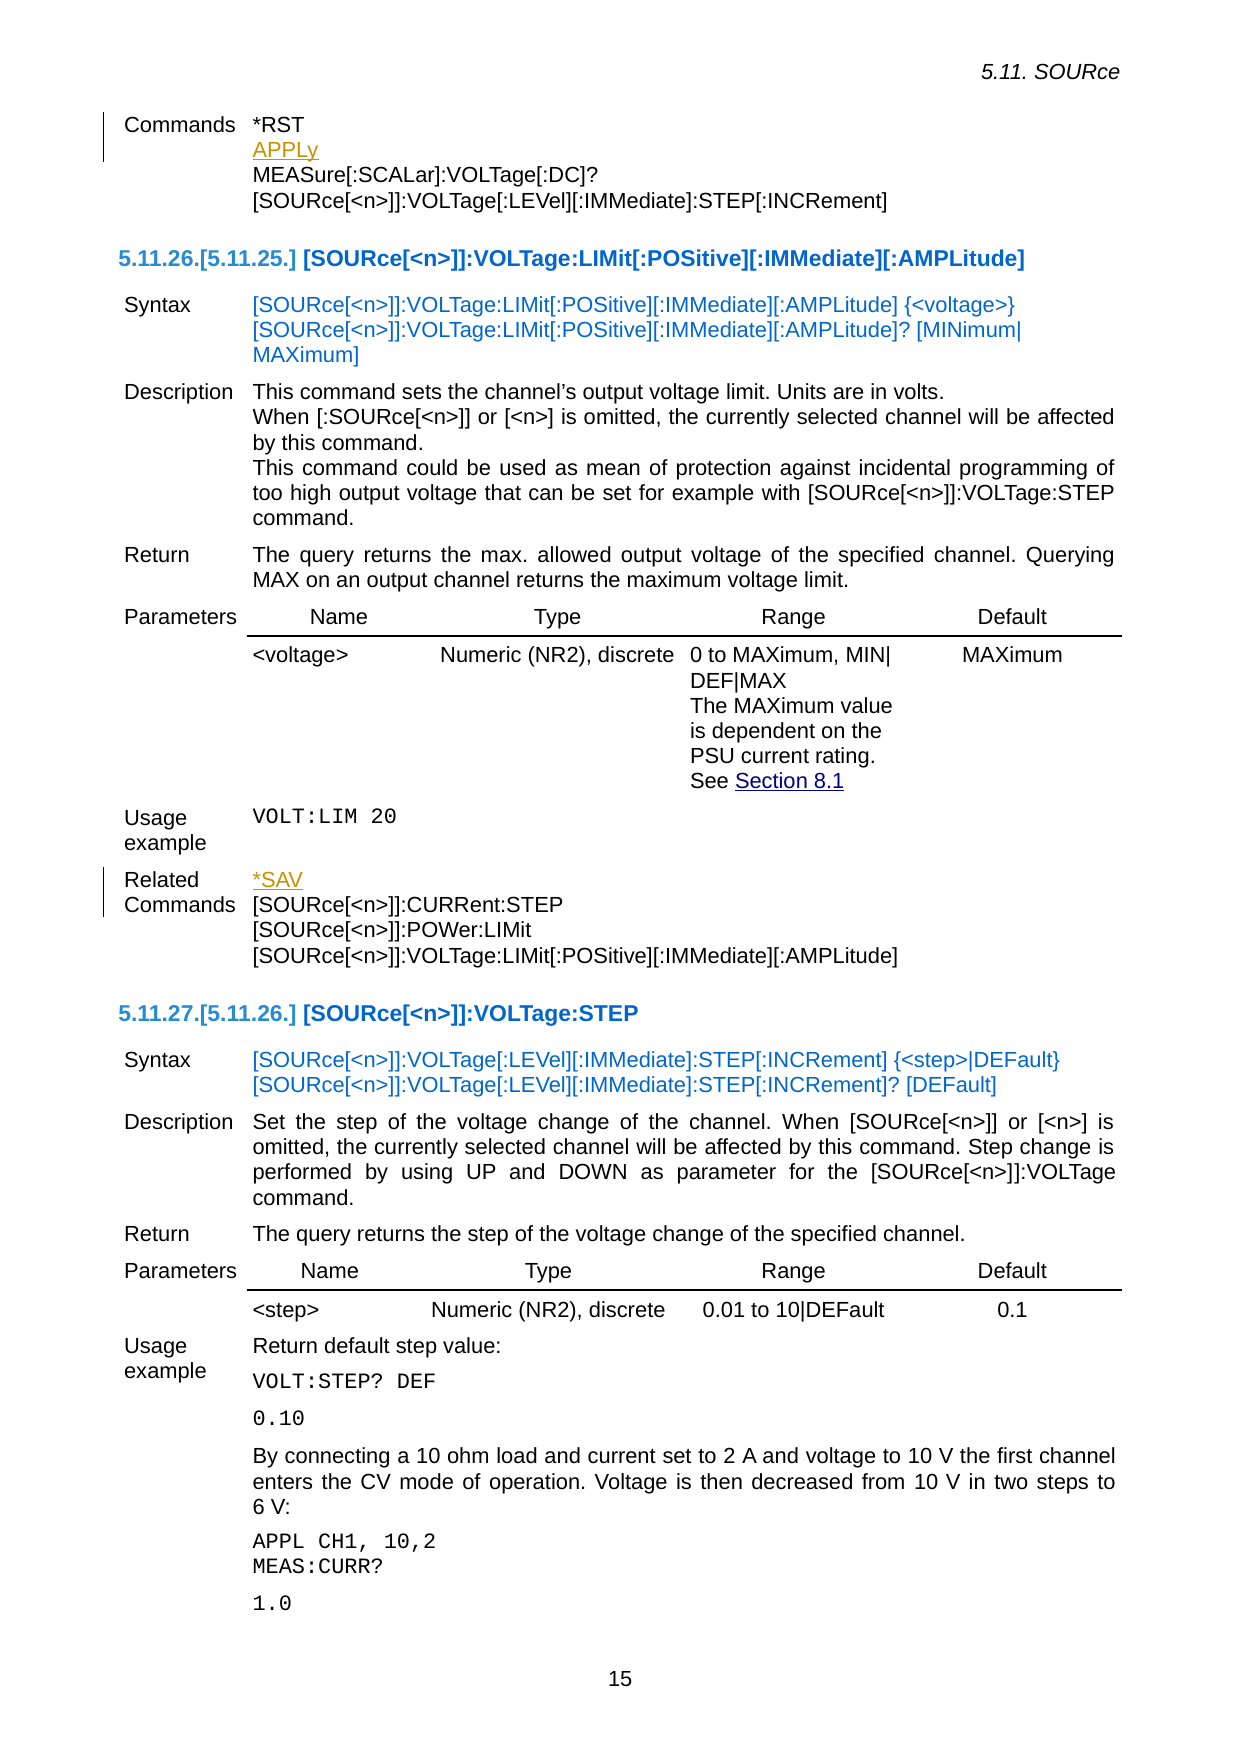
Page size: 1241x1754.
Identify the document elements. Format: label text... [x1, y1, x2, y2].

table_cell Usage example [118, 799, 247, 861]
table_cell Range [684, 1252, 903, 1289]
table_cell Name [247, 1252, 412, 1289]
table_cell Range [684, 598, 903, 634]
table_cell The query returns the step of the voltage change of the specified channel. [247, 1215, 1122, 1252]
table_cell Parameters [118, 1252, 247, 1327]
table_cell <step> [247, 1291, 412, 1327]
table_cell VOLT:LIM 20 [247, 799, 1122, 861]
table_cell Return [118, 1215, 247, 1252]
table_cell This command sets the channel’s output voltage limit. Units are in volts. When [:SOURce[<n>]] or [<n>] is omitted, the currently selected channel will be affected by this command. This command could be used as mean of protection against incidental programming of too high output voltage that can be set for example with [SOURce[<n>]]:VOLTage:STEP command. [247, 373, 1122, 536]
table_cell Default [903, 1252, 1122, 1289]
table_cell Related Commands [118, 861, 247, 973]
table_cell Default [903, 598, 1122, 634]
table_cell *SAV [SOURce[<n>]]:CURRent:STEP [SOURce[<n>]]:POWer:LIMit [SOURce[<n>]]:VOLTage:LIMit[:POSitive][:IMMediate][:AMPLitude] [247, 861, 1122, 973]
table_header [SOURce[<n>]]:VOLTage:LIMit[:POSitive][:IMMediate][:AMPLitude] {<voltage>} [SOURce[<n>]]:VOLTage:LIMit[:POSitive][:IMMediate][:AMPLitude]? [MINimum|MAXimum] [247, 286, 1122, 373]
table_header Syntax [118, 1041, 247, 1103]
table_cell Return [118, 536, 247, 598]
table_cell Return default step value: VOLT:STEP? DEF 0.10 By connecting a 10 ohm load and current set to 2 A and voltage to 10 V the first channel enters the CV mode of operation. Voltage is then decreased from 10 V in two steps to 6 V: APPL CH1, 10,2 MEAS:CURR? 1.0 [247, 1328, 1122, 1623]
table_cell <voltage> [247, 637, 431, 799]
table_cell Description [118, 1103, 247, 1215]
table_cell Numeric (NR2), discrete [431, 637, 684, 799]
table_cell *RST APPLy MEASure[:SCALar]:VOLTage[:DC]? [SOURce[<n>]]:VOLTage[:LEVel][:IMMediate]:STEP[:INCRement] [247, 106, 1122, 218]
table_cell The query returns the max. allowed output voltage of the specified channel. Querying MAX on an output channel returns the maximum voltage limit. [247, 536, 1122, 598]
table_header Syntax [118, 286, 247, 373]
table_cell 0 to MAXimum, MIN|DEF|MAX The MAXimum value is dependent on the PSU current rating. See Section 8.1 [684, 637, 903, 799]
table_cell 0.01 to 10|DEFault [684, 1291, 903, 1327]
table_cell Commands [118, 106, 247, 218]
table_cell Numeric (NR2), discrete [412, 1291, 684, 1327]
subtitle [SOURce[<n>]]:VOLTage:LIMit[:POSitive][:IMMediate][:AMPLitude] [118, 245, 1122, 271]
table_cell Parameters [118, 598, 247, 799]
table_cell Type [412, 1252, 684, 1289]
table_cell 0.1 [903, 1291, 1122, 1327]
table_cell Name [247, 598, 431, 634]
table_cell Usage example [118, 1328, 247, 1623]
table_header [SOURce[<n>]]:VOLTage[:LEVel][:IMMediate]:STEP[:INCRement] {<step>|DEFault} [SOURce[<n>]]:VOLTage[:LEVel][:IMMediate]:STEP[:INCRement]? [DEFault] [247, 1041, 1122, 1103]
table_cell Type [431, 598, 684, 634]
table_cell Description [118, 373, 247, 536]
table_cell MAXimum [903, 637, 1122, 799]
subtitle [SOURce[<n>]]:VOLTage:STEP [118, 1000, 1122, 1026]
table_cell Set the step of the voltage change of the channel. When [SOURce[<n>]] or [<n>] is omitted, the currently selected channel will be affected by this command. Step change is performed by using UP and DOWN as parameter for the [SOURce[<n>]]:VOLTage command. [247, 1103, 1122, 1215]
